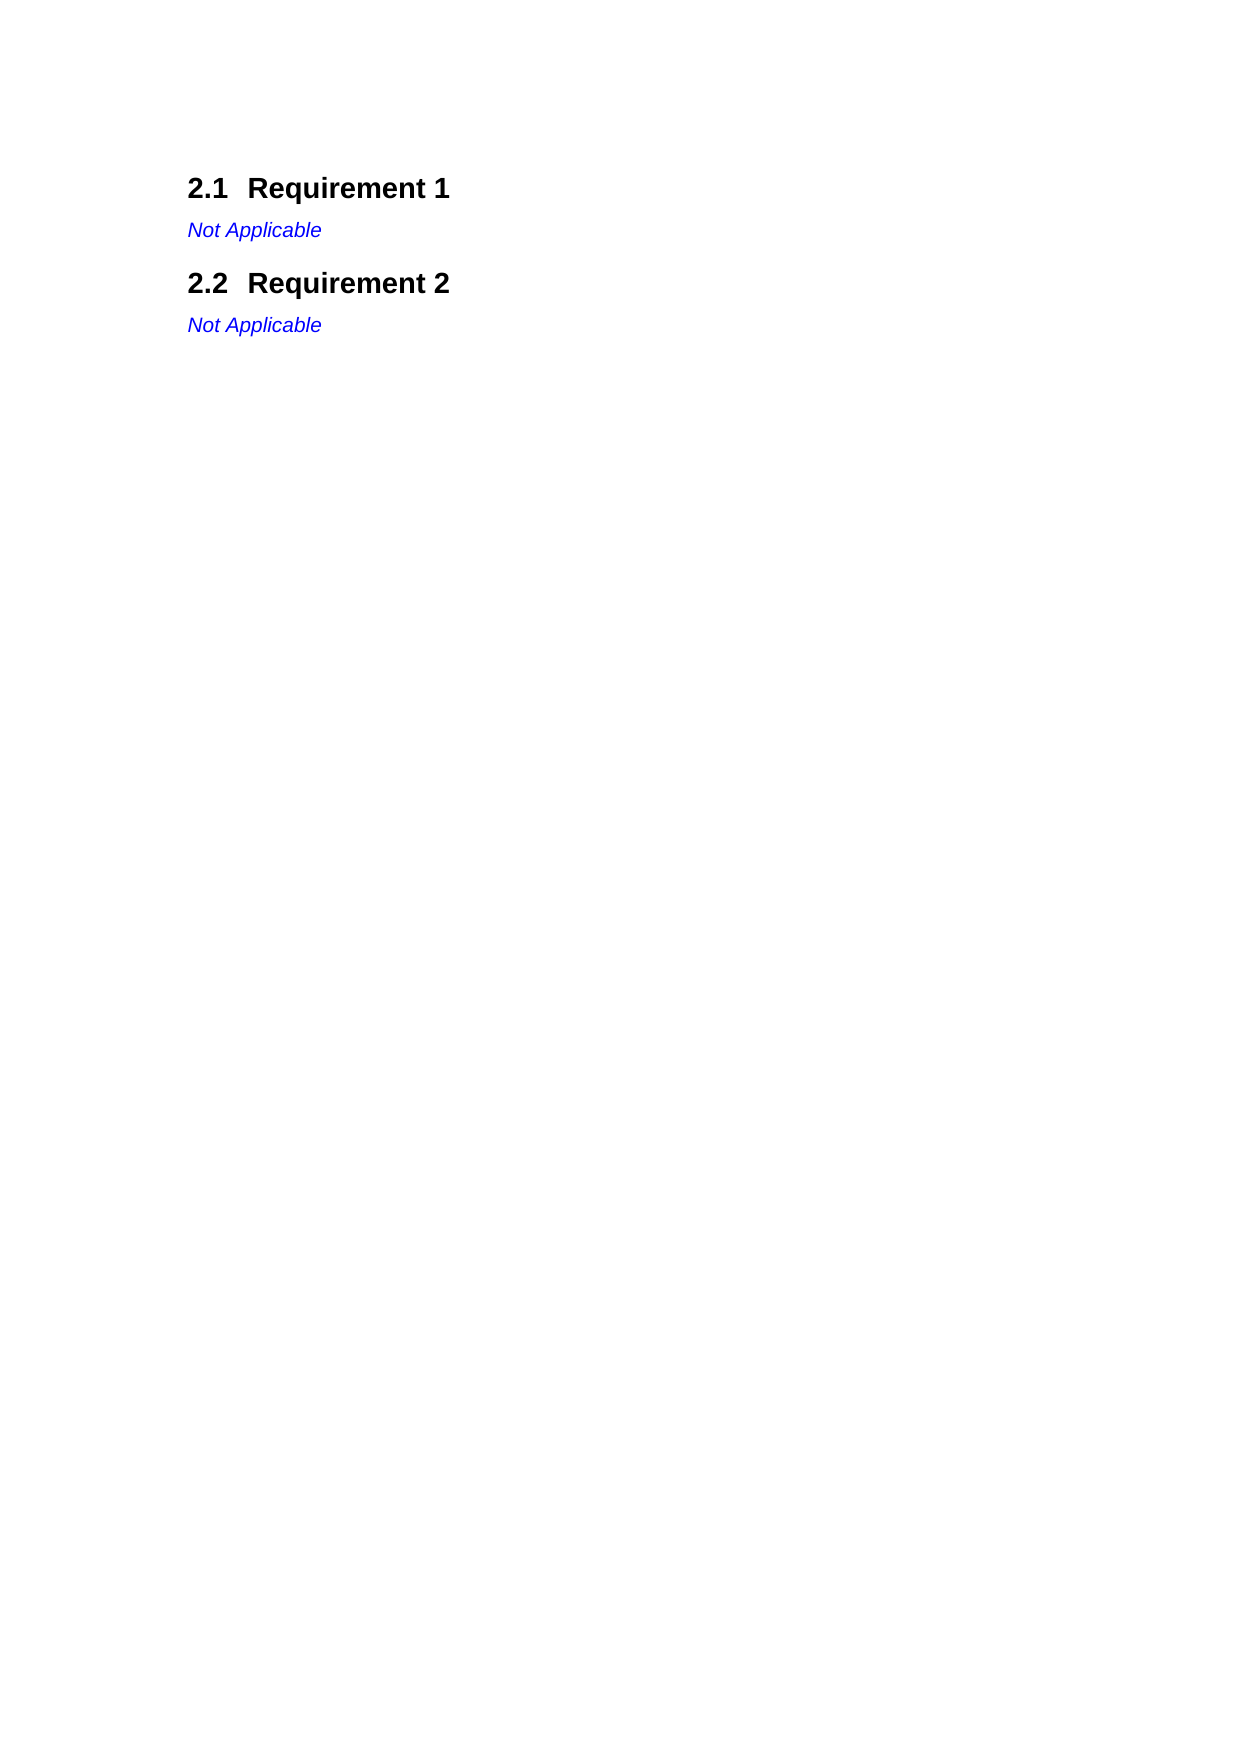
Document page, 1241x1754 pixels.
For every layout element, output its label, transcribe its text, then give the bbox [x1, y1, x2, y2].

text Not Applicable [187, 313, 1053, 337]
text Not Applicable [187, 218, 1053, 242]
subtitle Requirement 2 [187, 267, 1053, 300]
subtitle Requirement 1 [187, 172, 1053, 205]
